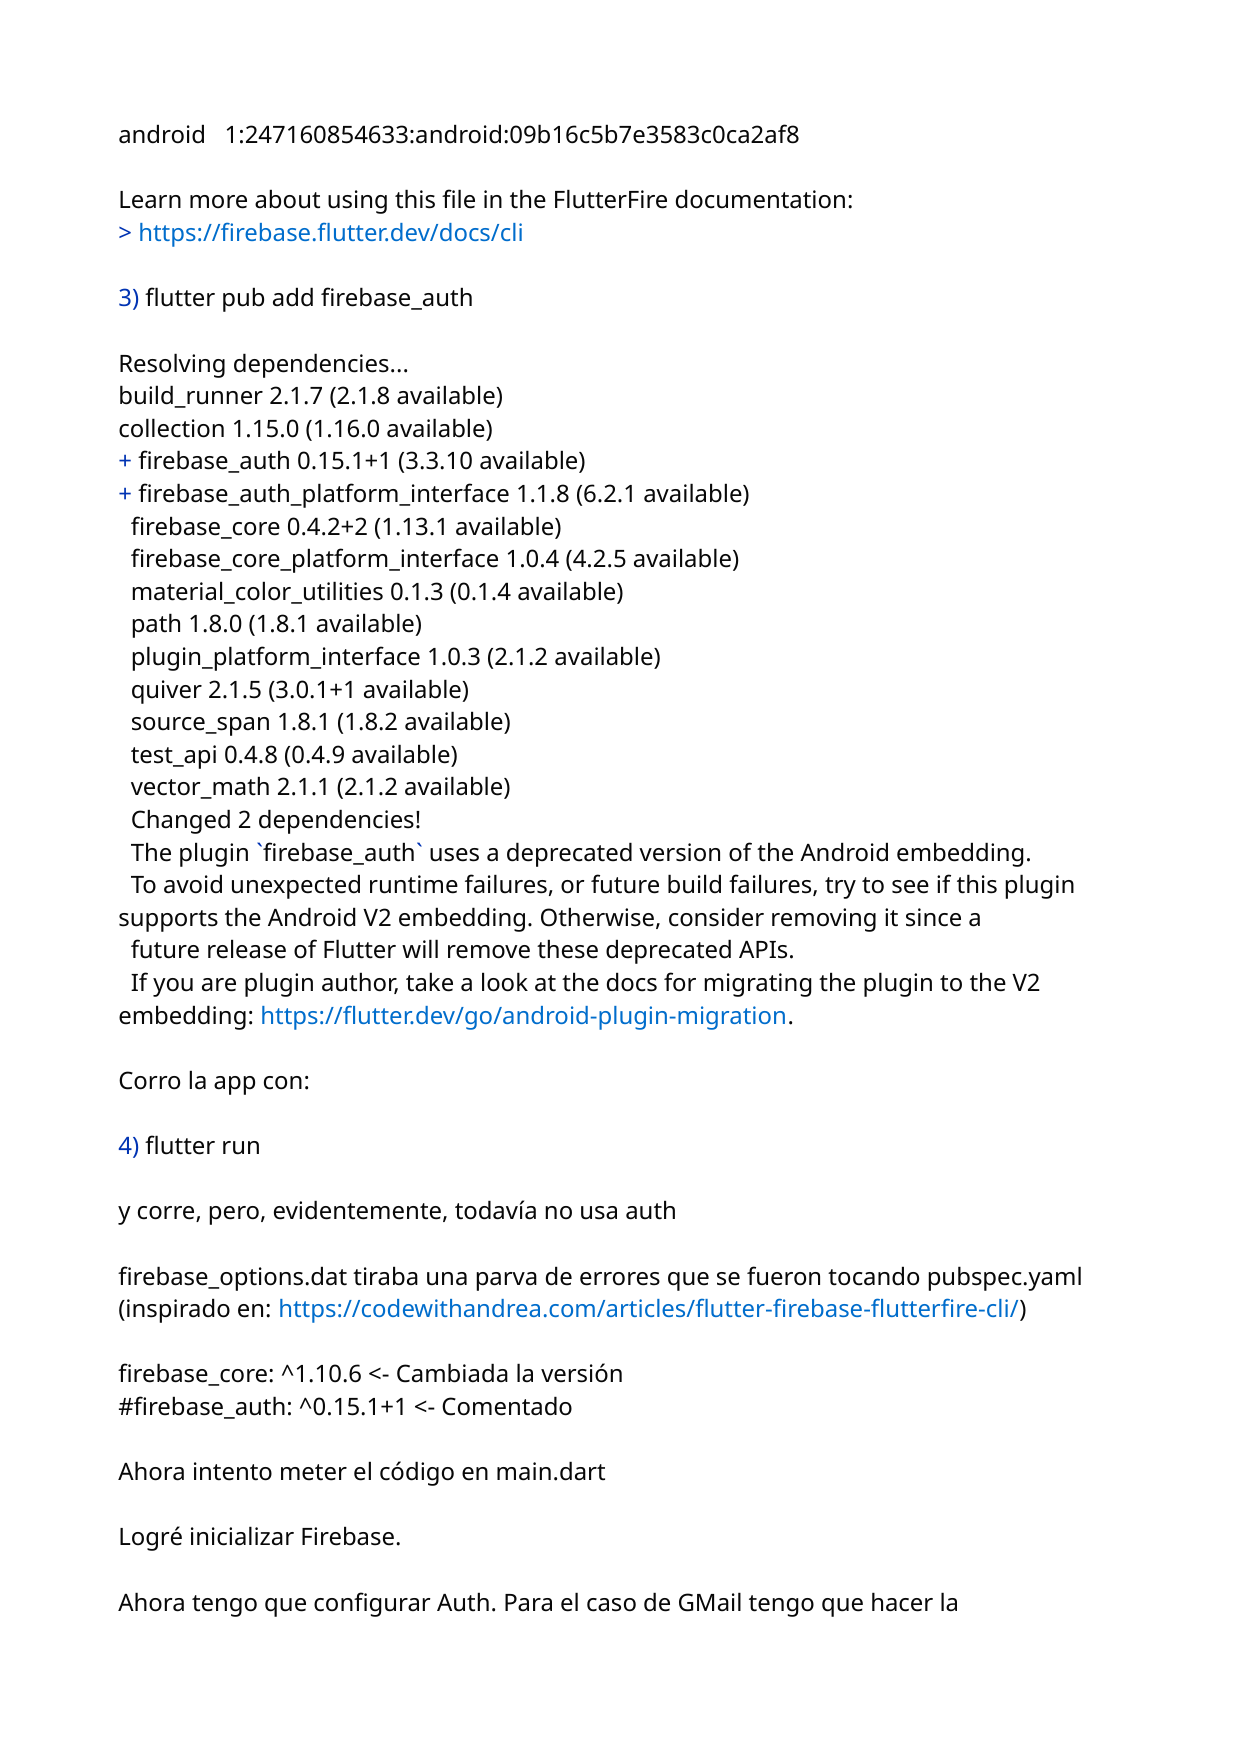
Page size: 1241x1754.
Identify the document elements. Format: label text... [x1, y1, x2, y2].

text android 1:247160854633:android:09b16c5b7e3583c0ca2af8 Learn more about using this file in the FlutterFire documentation: > https://firebase.flutter.dev/docs/cli 3) flutter pub add firebase_auth Resolving dependencies... build_runner 2.1.7 (2.1.8 available) collection 1.15.0 (1.16.0 available) + firebase_auth 0.15.1+1 (3.3.10 available) + firebase_auth_platform_interface 1.1.8 (6.2.1 available) firebase_core 0.4.2+2 (1.13.1 available) firebase_core_platform_interface 1.0.4 (4.2.5 available) material_color_utilities 0.1.3 (0.1.4 available) path 1.8.0 (1.8.1 available) plugin_platform_interface 1.0.3 (2.1.2 available) quiver 2.1.5 (3.0.1+1 available) source_span 1.8.1 (1.8.2 available) test_api 0.4.8 (0.4.9 available) vector_math 2.1.1 (2.1.2 available) Changed 2 dependencies! The plugin `firebase_auth` uses a deprecated version of the Android embedding. To avoid unexpected runtime failures, or future build failures, try to see if this plugin supports the Android V2 embedding. Otherwise, consider removing it since a future release of Flutter will remove these deprecated APIs. If you are plugin author, take a look at the docs for migrating the plugin to the V2 embedding: https://flutter.dev/go/android-plugin-migration. Corro la app con: 4) flutter run y corre, pero, evidentemente, todavía no usa auth firebase_options.dat tiraba una parva de errores que se fueron tocando pubspec.yaml (inspirado en: https://codewithandrea.com/articles/flutter-firebase-flutterfire-cli/) firebase_core: ^1.10.6 <- Cambiada la versión #firebase_auth: ^0.15.1+1 <- Comentado Ahora intento meter el código en main.dart Logré inicializar Firebase. Ahora tengo que configurar Auth. Para el caso de GMail tengo que hacer la [118, 118, 1122, 1618]
